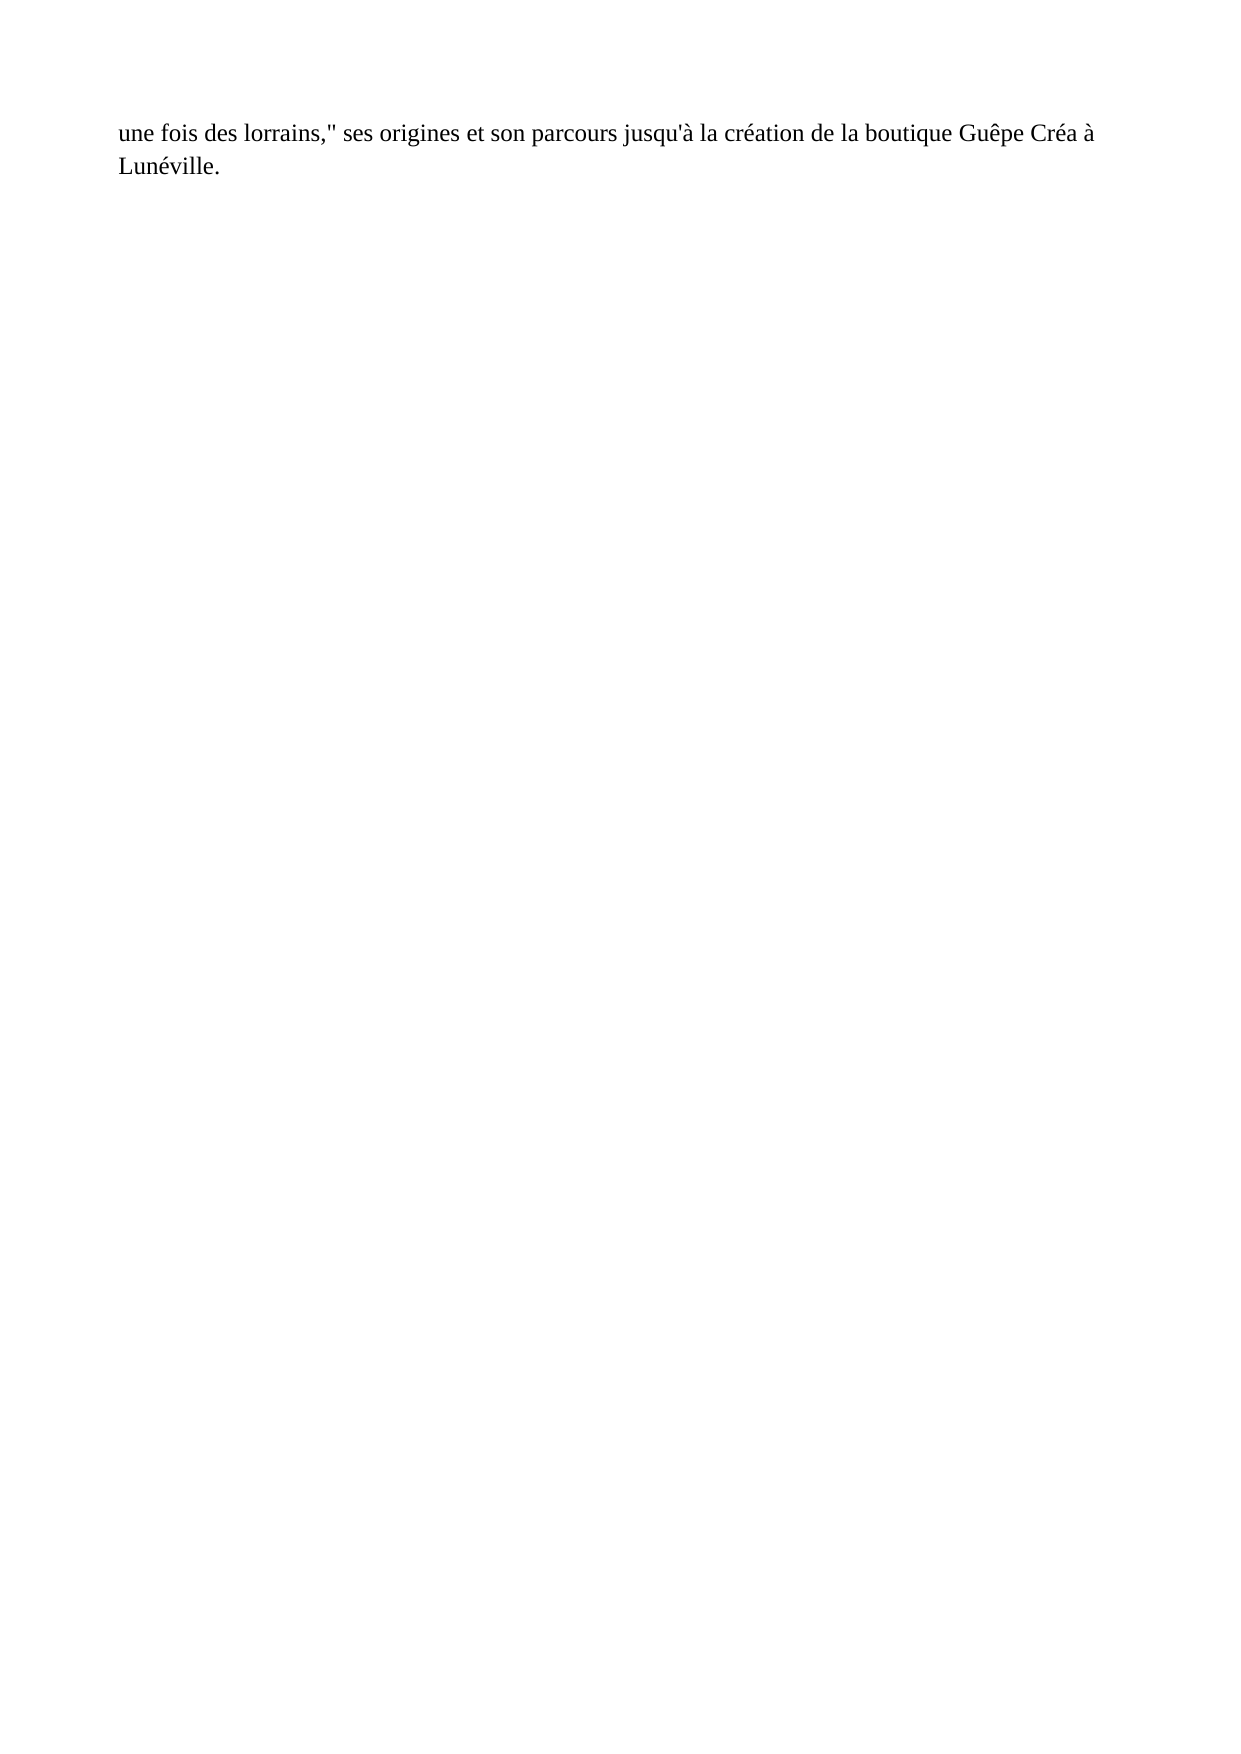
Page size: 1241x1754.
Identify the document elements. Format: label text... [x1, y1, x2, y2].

text une fois des lorrains," ses origines et son parcours jusqu'à la création de la boutique Guêpe Créa à Lunéville. [118, 118, 1122, 180]
